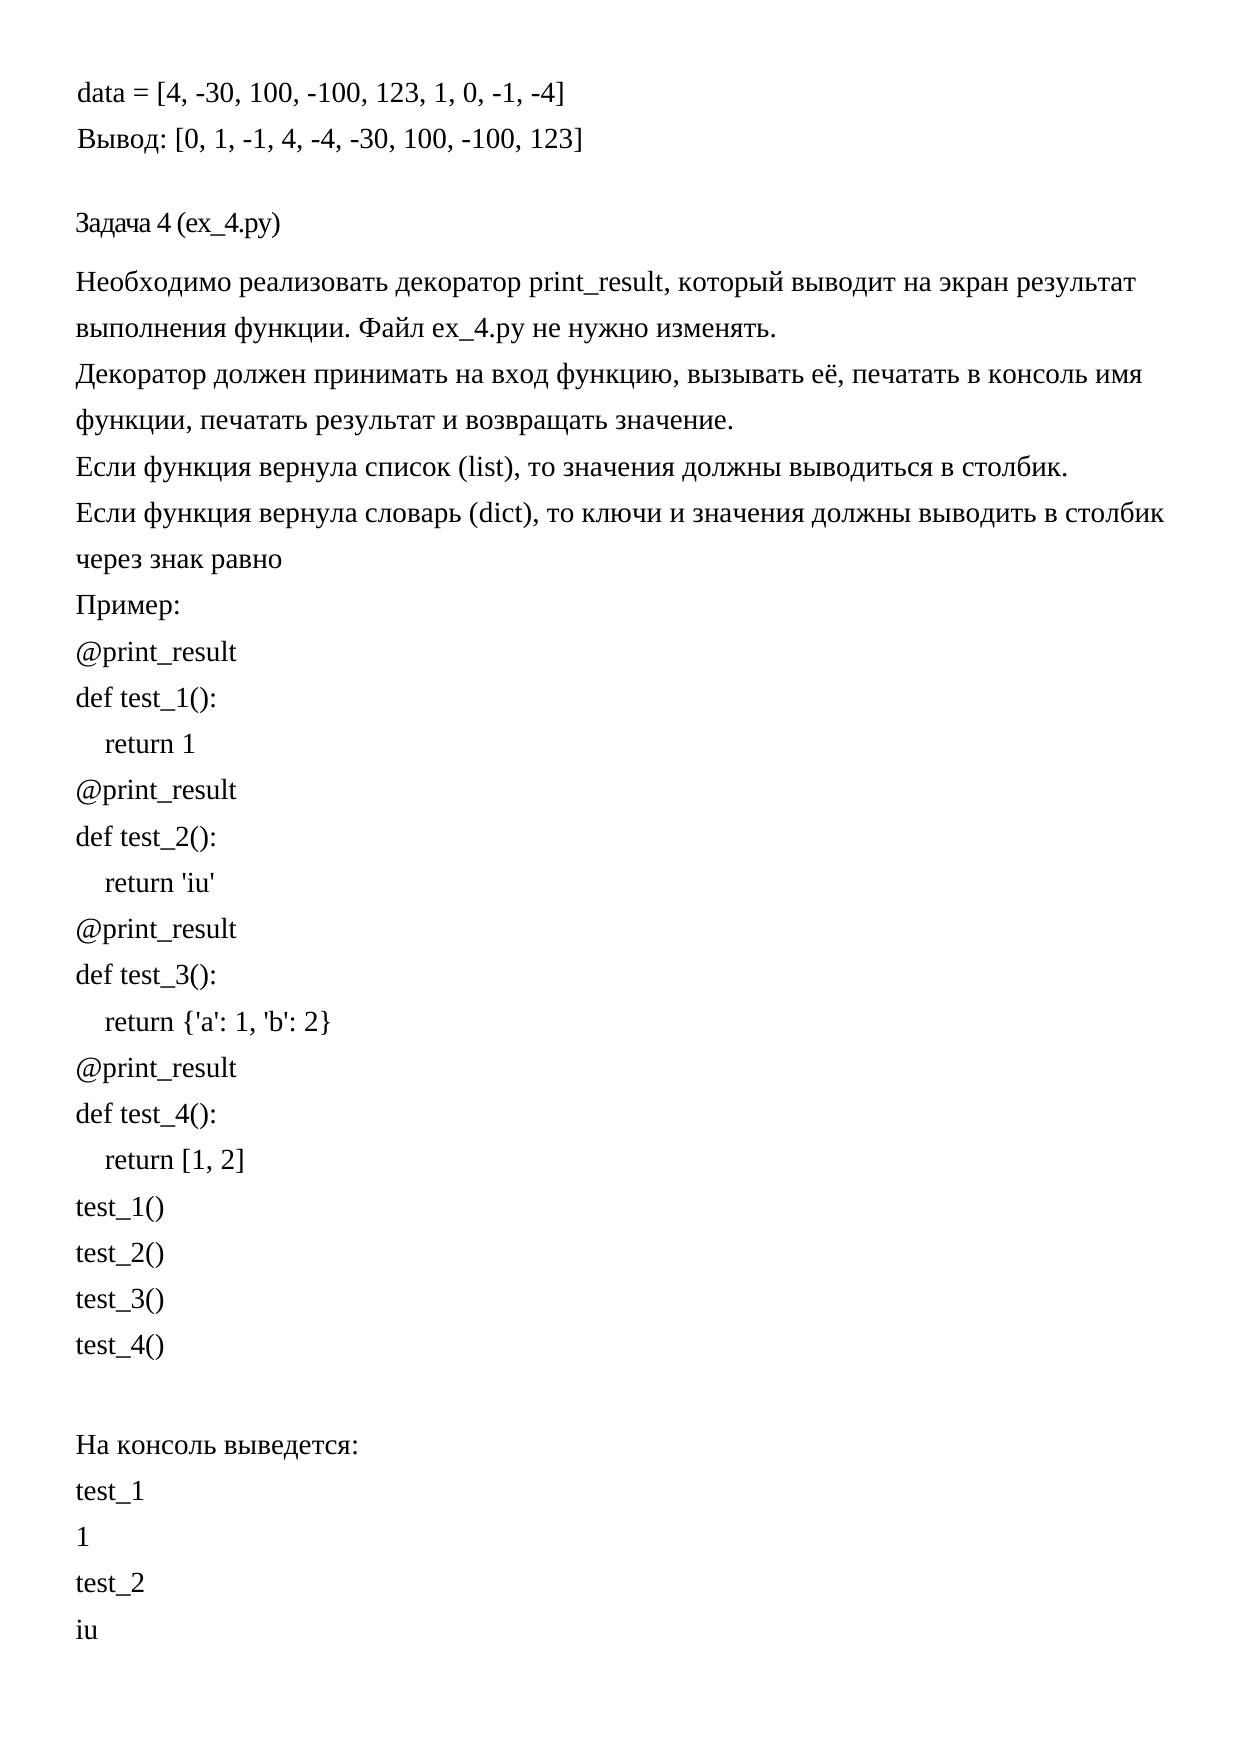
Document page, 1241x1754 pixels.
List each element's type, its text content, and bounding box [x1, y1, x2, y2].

text return 'iu' [75, 865, 1165, 898]
text def test_4(): [75, 1096, 1165, 1130]
text Если функция вернула словарь (dict), то ключи и значения должны выводить в столбик через знак равно [75, 495, 1165, 575]
text test_2() [75, 1235, 1165, 1268]
text return 1 [75, 726, 1165, 760]
text 1 [75, 1519, 1165, 1553]
text test_3() [75, 1281, 1165, 1315]
text test_2 [75, 1566, 1165, 1599]
text Необходимо реализовать декоратор print_result, который выводит на экран результат выполнения функции. Файл ex_4.py не нужно изменять. [75, 264, 1165, 343]
text @print_result [75, 1050, 1165, 1083]
text return {'a': 1, 'b': 2} [75, 1004, 1165, 1037]
text test_1() [75, 1189, 1165, 1222]
text def test_1(): [75, 680, 1165, 713]
text iu [75, 1612, 1165, 1645]
text return [1, 2] [75, 1142, 1165, 1176]
text test_1 [75, 1473, 1165, 1507]
text @print_result [75, 772, 1165, 806]
text data = [4, -30, 100, -100, 123, 1, 0, -1, -4] [75, 75, 1165, 108]
text def test_2(): [75, 819, 1165, 852]
text def test_3(): [75, 957, 1165, 991]
text test_4() [75, 1327, 1165, 1361]
text Если функция вернула список (list), то значения должны выводиться в столбик. [75, 449, 1165, 482]
text Декоратор должен принимать на вход функцию, вызывать её, печатать в консоль имя функции, печатать результат и возвращать значение. [75, 356, 1165, 436]
text На консоль выведется: [75, 1427, 1165, 1460]
text @print_result [75, 634, 1165, 667]
text @print_result [75, 911, 1165, 945]
text Пример: [75, 587, 1165, 621]
text Вывод: [0, 1, -1, 4, -4, -30, 100, -100, 123] [75, 121, 1165, 155]
subtitle Задача 4 (ex_4.py) [75, 205, 1165, 238]
